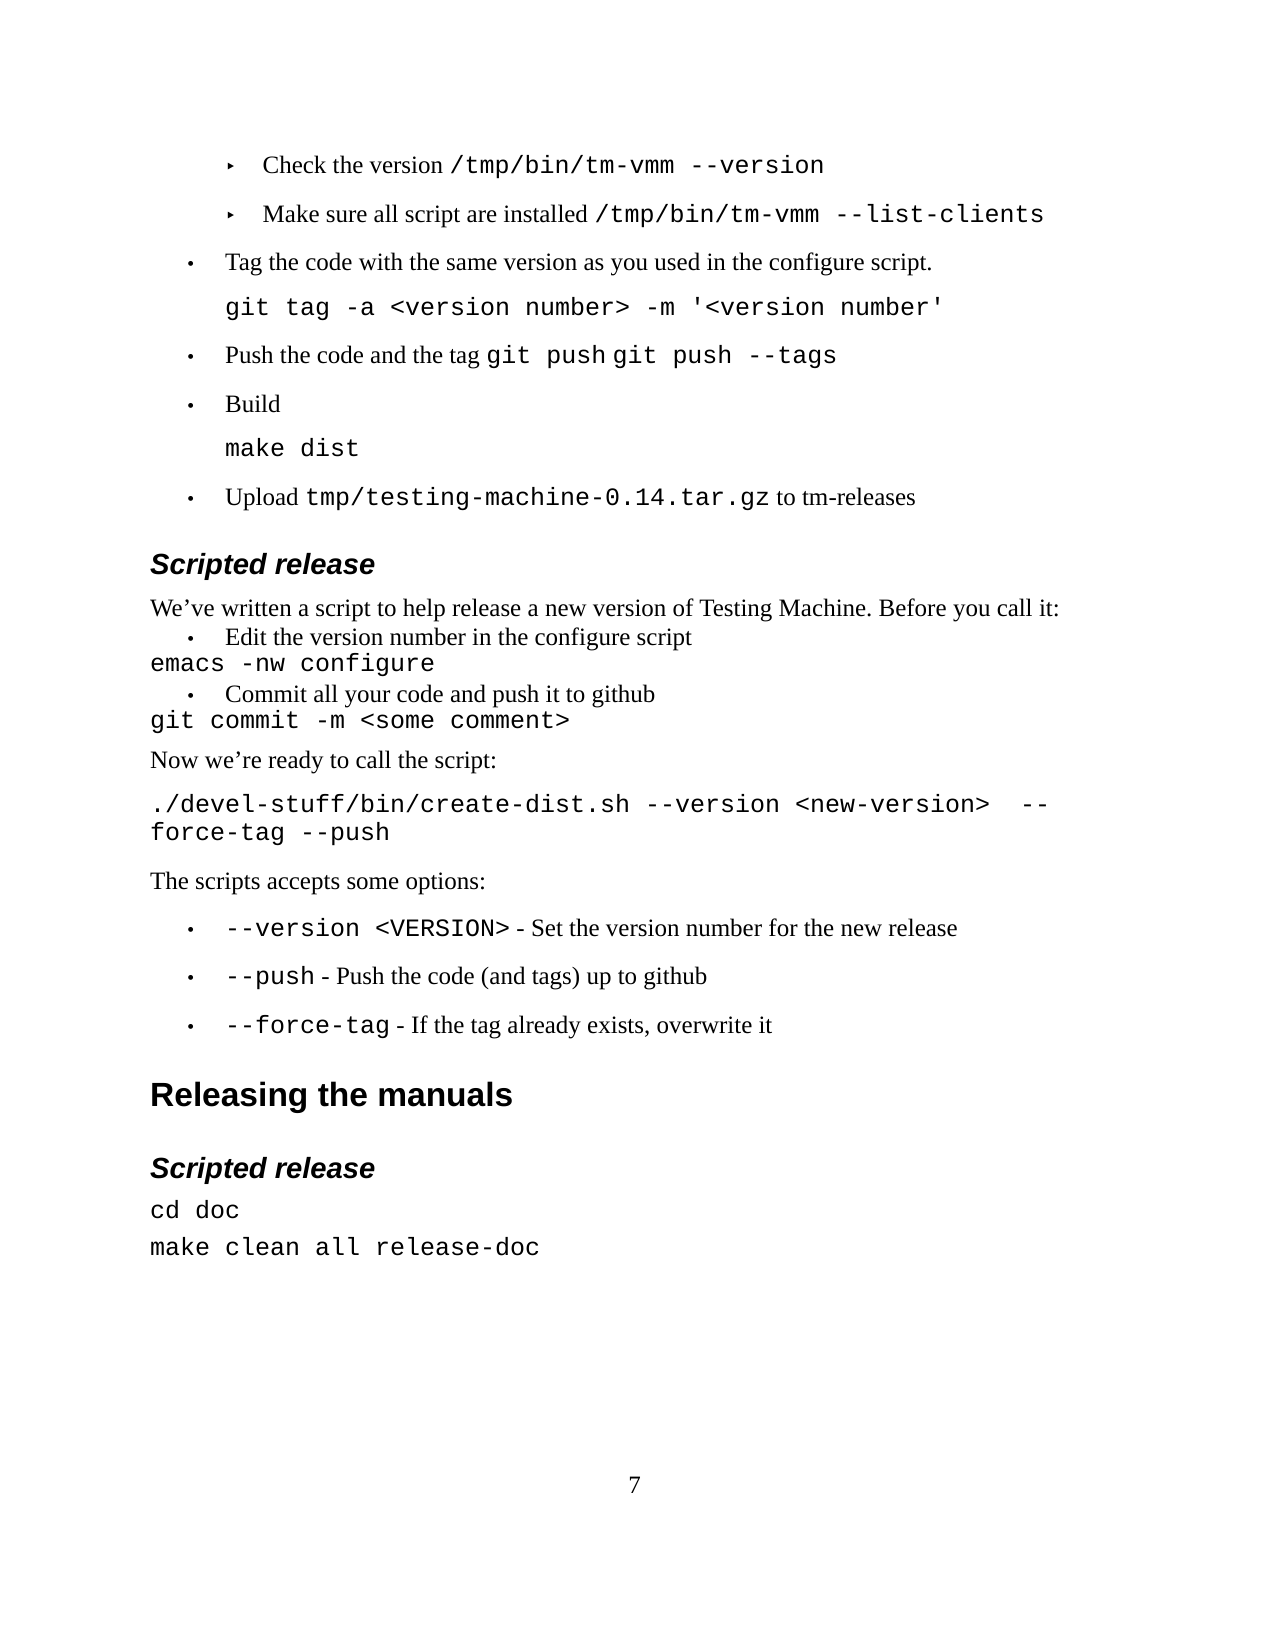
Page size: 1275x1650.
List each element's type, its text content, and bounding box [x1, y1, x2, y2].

text The scripts accepts some options: [150, 866, 1125, 895]
text Now we’re ready to call the script: [150, 745, 1125, 773]
list --push - Push the code (and tags) up to github [187, 961, 1125, 992]
text cd doc [150, 1197, 1125, 1226]
list Make sure all script are installed /tmp/bin/tm-vmm --list-clients [225, 199, 1125, 229]
list --version <VERSION> - Set the version number for the new release [187, 913, 1125, 943]
list Check the version /tmp/bin/tm-vmm --version [225, 150, 1125, 181]
list Commit all your code and push it to github [187, 679, 1125, 707]
text ./devel-stuff/bin/create-dist.sh --version <new-version> --force-tag --push [150, 791, 1125, 848]
list --force-tag - If the tag already exists, overwrite it [187, 1010, 1125, 1041]
text make clean all release-doc [150, 1234, 1125, 1263]
text git commit -m <some comment> [150, 707, 1125, 736]
list git tag -a <version number> -m '<version number' [187, 294, 1125, 322]
subtitle Releasing the manuals [150, 1075, 1125, 1114]
list Tag the code with the same version as you used in the configure script. [187, 247, 1125, 276]
list Edit the version number in the configure script [187, 622, 1125, 650]
list Build [187, 389, 1125, 418]
list make dist [187, 436, 1125, 464]
list Push the code and the tag git push git push --tags [187, 340, 1125, 371]
list Upload tmp/testing-machine-0.14.tar.gz to tm-releases [187, 482, 1125, 513]
text emacs -nw configure [150, 650, 1125, 679]
subtitle Scripted release [150, 547, 1125, 580]
text We’ve written a script to help release a new version of Testing Machine. Before you call it: [150, 593, 1125, 622]
subtitle Scripted release [150, 1151, 1125, 1185]
